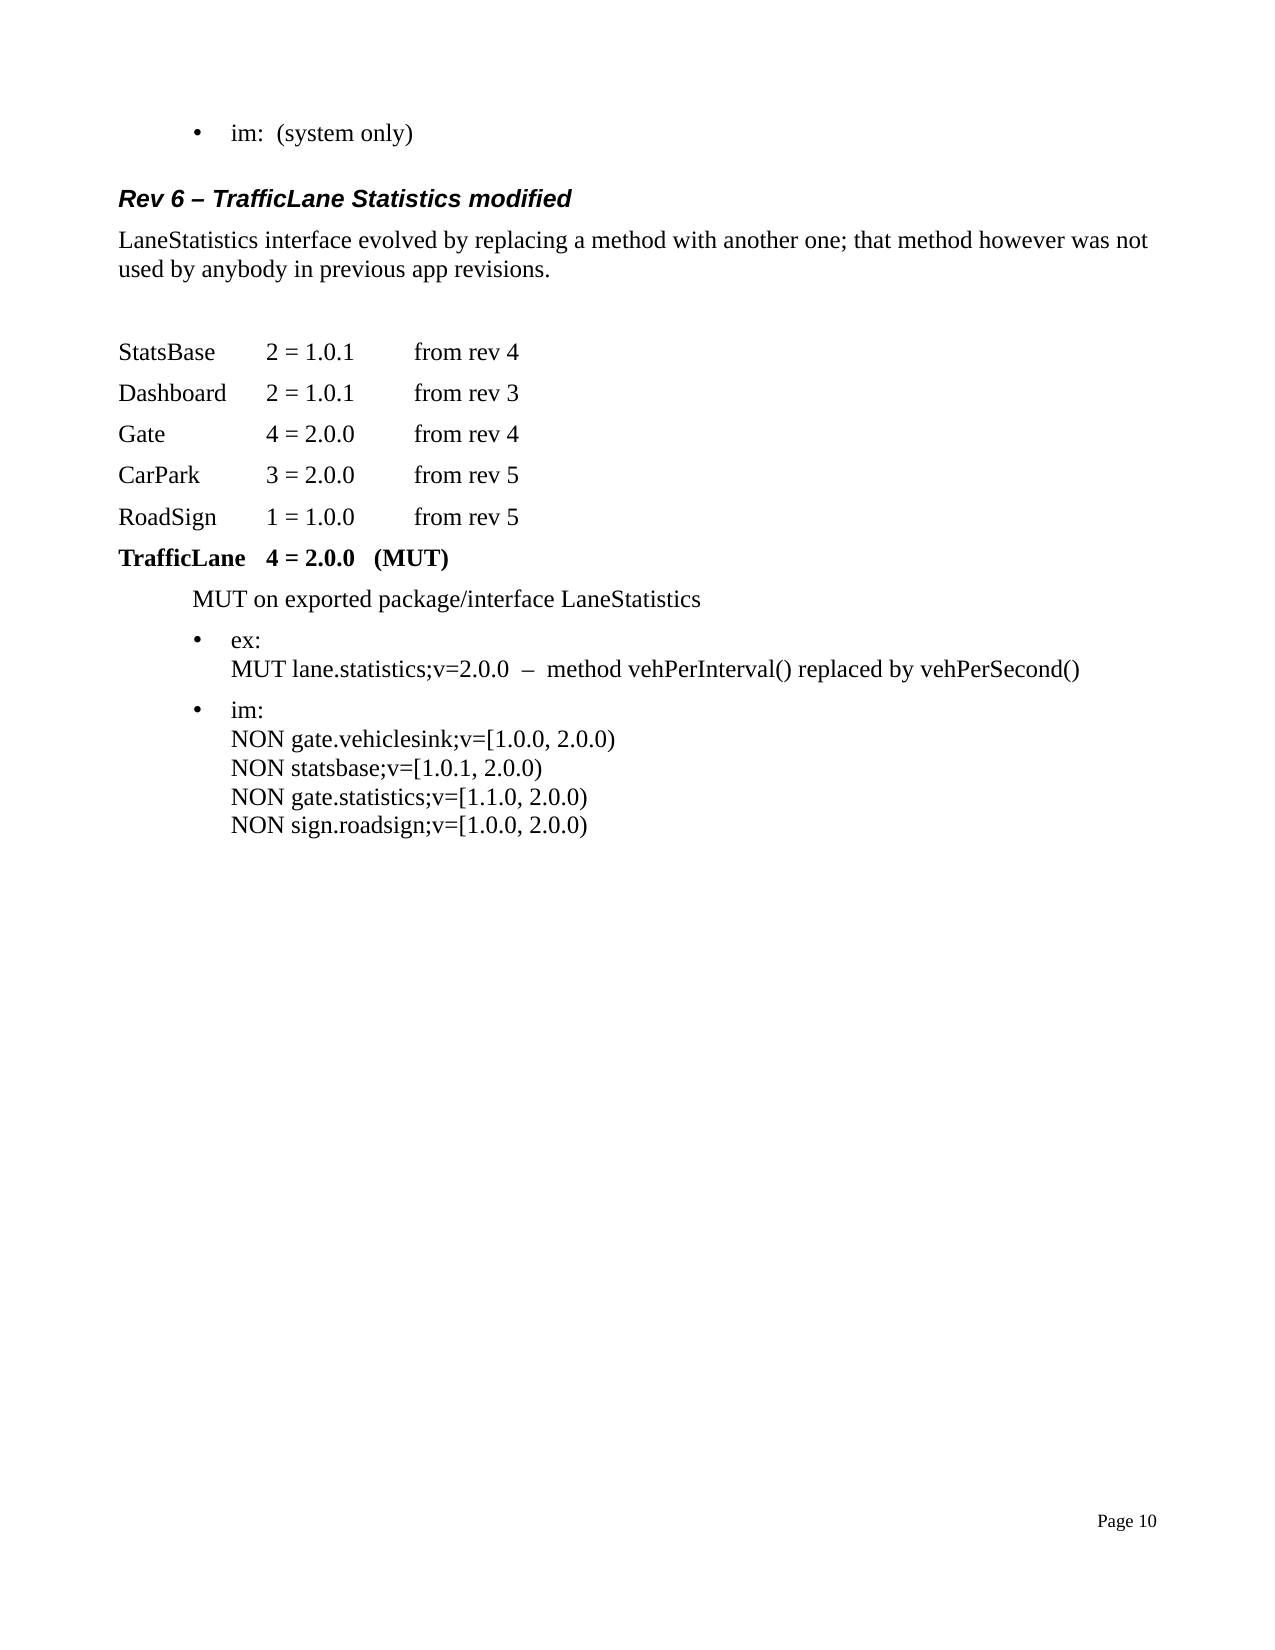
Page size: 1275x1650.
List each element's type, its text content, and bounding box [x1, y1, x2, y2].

text Dashboard 2 = 1.0.1 from rev 3 [118, 378, 1157, 407]
text LaneStatistics interface evolved by replacing a method with another one; that method however was not used by anybody in previous app revisions. [118, 225, 1157, 283]
text StatsBase 2 = 1.0.1 from rev 4 [118, 337, 1157, 365]
text Gate 4 = 2.0.0 from rev 4 [118, 419, 1157, 448]
list im: NON gate.vehiclesink;v=[1.0.0, 2.0.0) NON statsbase;v=[1.0.1, 2.0.0) NON gate.statistics;v=[1.1.0, 2.0.0) NON sign.roadsign;v=[1.0.0, 2.0.0) [193, 695, 1157, 839]
subtitle Rev 6 – TrafficLane Statistics modified [118, 184, 1157, 213]
text CarPark 3 = 2.0.0 from rev 5 [118, 460, 1157, 489]
text RoadSign 1 = 1.0.0 from rev 5 [118, 502, 1157, 530]
text TrafficLane 4 = 2.0.0 (MUT) [118, 543, 1157, 572]
list im: (system only) [193, 118, 1157, 147]
text MUT on exported package/interface LaneStatistics [118, 584, 1157, 613]
list ex: MUT lane.statistics;v=2.0.0 – method vehPerInterval() replaced by vehPerSecond() [193, 625, 1157, 683]
